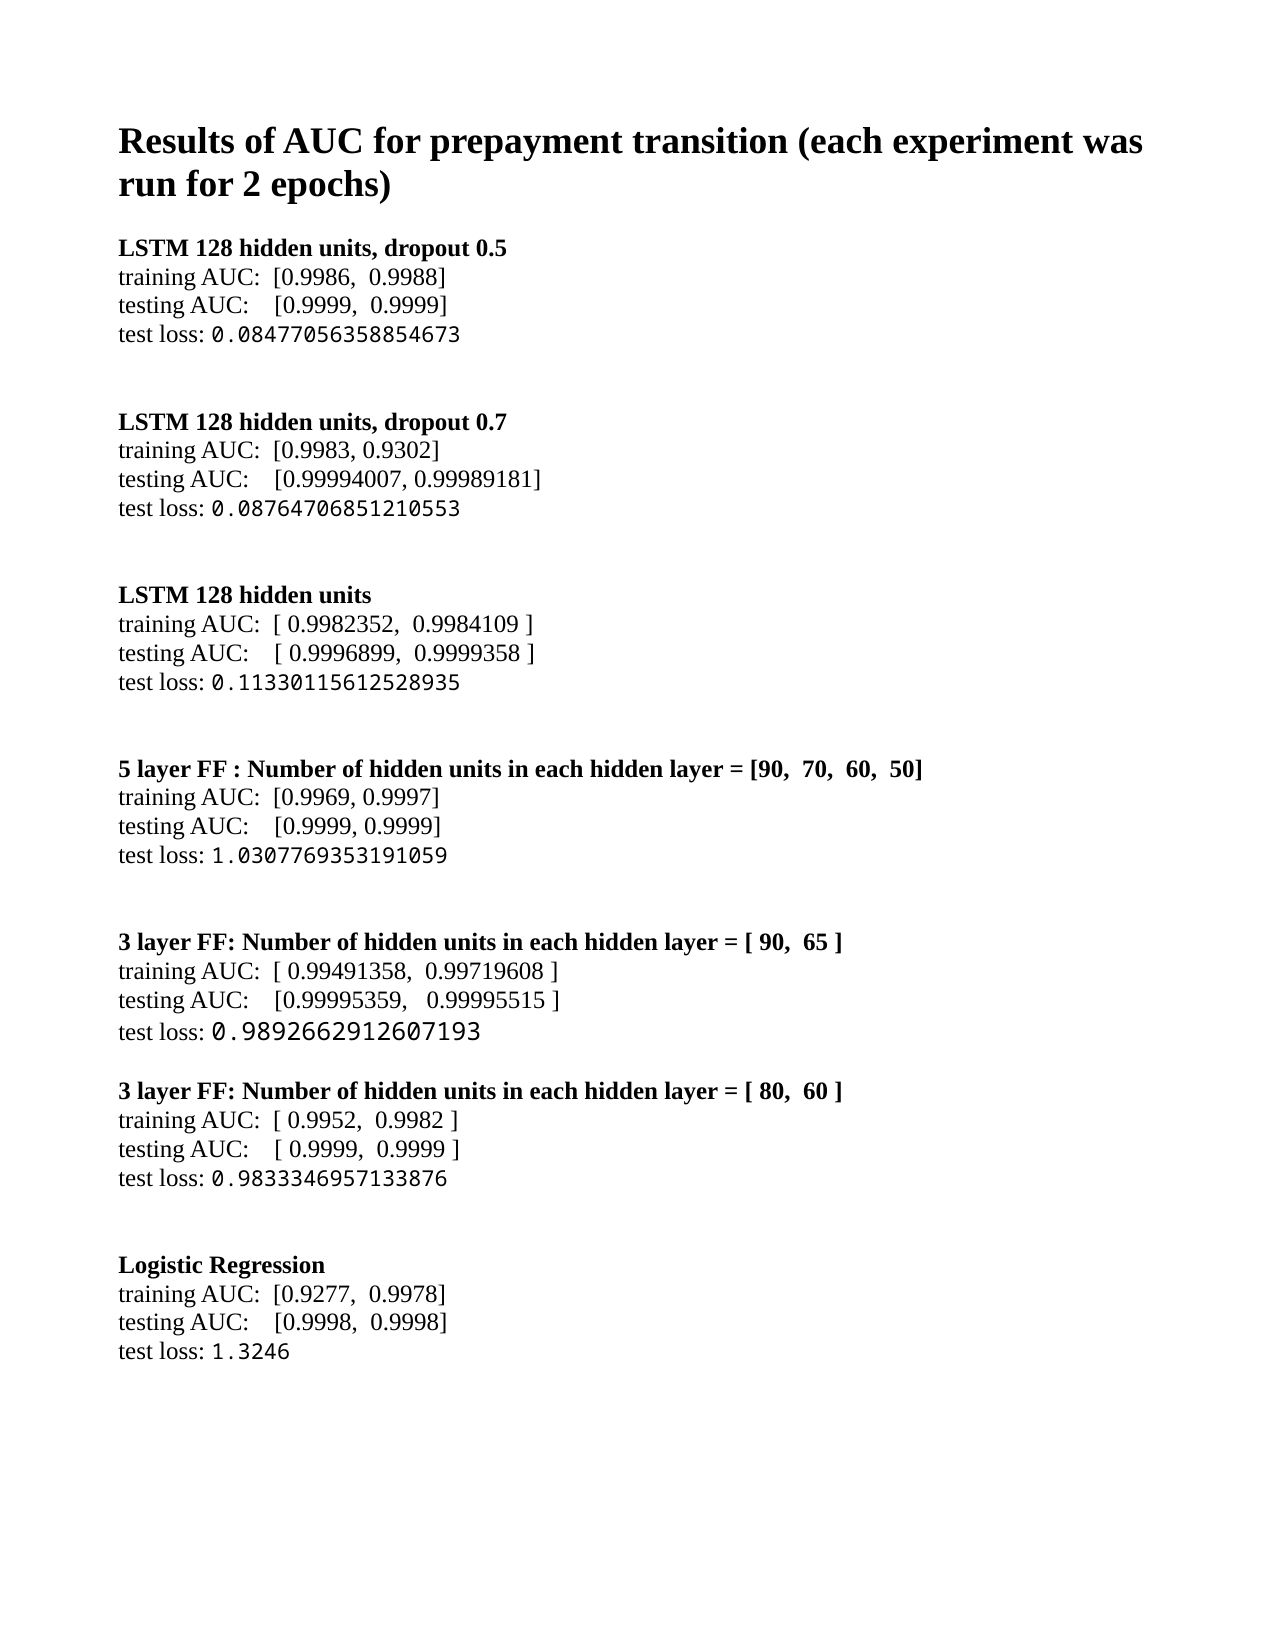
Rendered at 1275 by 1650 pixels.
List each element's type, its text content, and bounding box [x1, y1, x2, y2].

text testing AUC: [0.9999, 0.9999] [118, 811, 1157, 840]
text LSTM 128 hidden units, dropout 0.5 [118, 233, 1157, 262]
text test loss: 0.9833346957133876 [118, 1163, 1157, 1192]
text test loss: 0.9892662912607193 [118, 1013, 1157, 1048]
text training AUC: [ 0.9982352, 0.9984109 ] [118, 609, 1157, 638]
text 3 layer FF: Number of hidden units in each hidden layer = [ 90, 65 ] [118, 927, 1157, 956]
text 5 layer FF : Number of hidden units in each hidden layer = [90, 70, 60, 50] [118, 754, 1157, 782]
text testing AUC: [ 0.9996899, 0.9999358 ] [118, 638, 1157, 666]
text test loss: 0.11330115612528935 [118, 666, 1157, 696]
text test loss: 1.0307769353191059 [118, 840, 1157, 870]
text training AUC: [0.9277, 0.9978] [118, 1279, 1157, 1307]
text training AUC: [0.9969, 0.9997] [118, 782, 1157, 811]
text test loss: 0.08477056358854673 [118, 319, 1157, 349]
text LSTM 128 hidden units [118, 580, 1157, 609]
text Logistic Regression [118, 1250, 1157, 1279]
text testing AUC: [0.99995359, 0.99995515 ] [118, 985, 1157, 1013]
text Results of AUC for prepayment transition (each experiment was run for 2 epochs) [118, 118, 1157, 204]
text LSTM 128 hidden units, dropout 0.7 [118, 407, 1157, 435]
text testing AUC: [ 0.9999, 0.9999 ] [118, 1134, 1157, 1163]
text testing AUC: [0.9998, 0.9998] [118, 1307, 1157, 1336]
text test loss: 1.3246 [118, 1336, 1157, 1366]
text training AUC: [0.9983, 0.9302] [118, 435, 1157, 464]
text training AUC: [0.9986, 0.9988] [118, 262, 1157, 291]
text testing AUC: [0.99994007, 0.99989181] [118, 464, 1157, 493]
text test loss: 0.08764706851210553 [118, 493, 1157, 523]
text 3 layer FF: Number of hidden units in each hidden layer = [ 80, 60 ] [118, 1076, 1157, 1105]
text training AUC: [ 0.99491358, 0.99719608 ] [118, 956, 1157, 985]
text training AUC: [ 0.9952, 0.9982 ] [118, 1105, 1157, 1134]
text testing AUC: [0.9999, 0.9999] [118, 291, 1157, 319]
